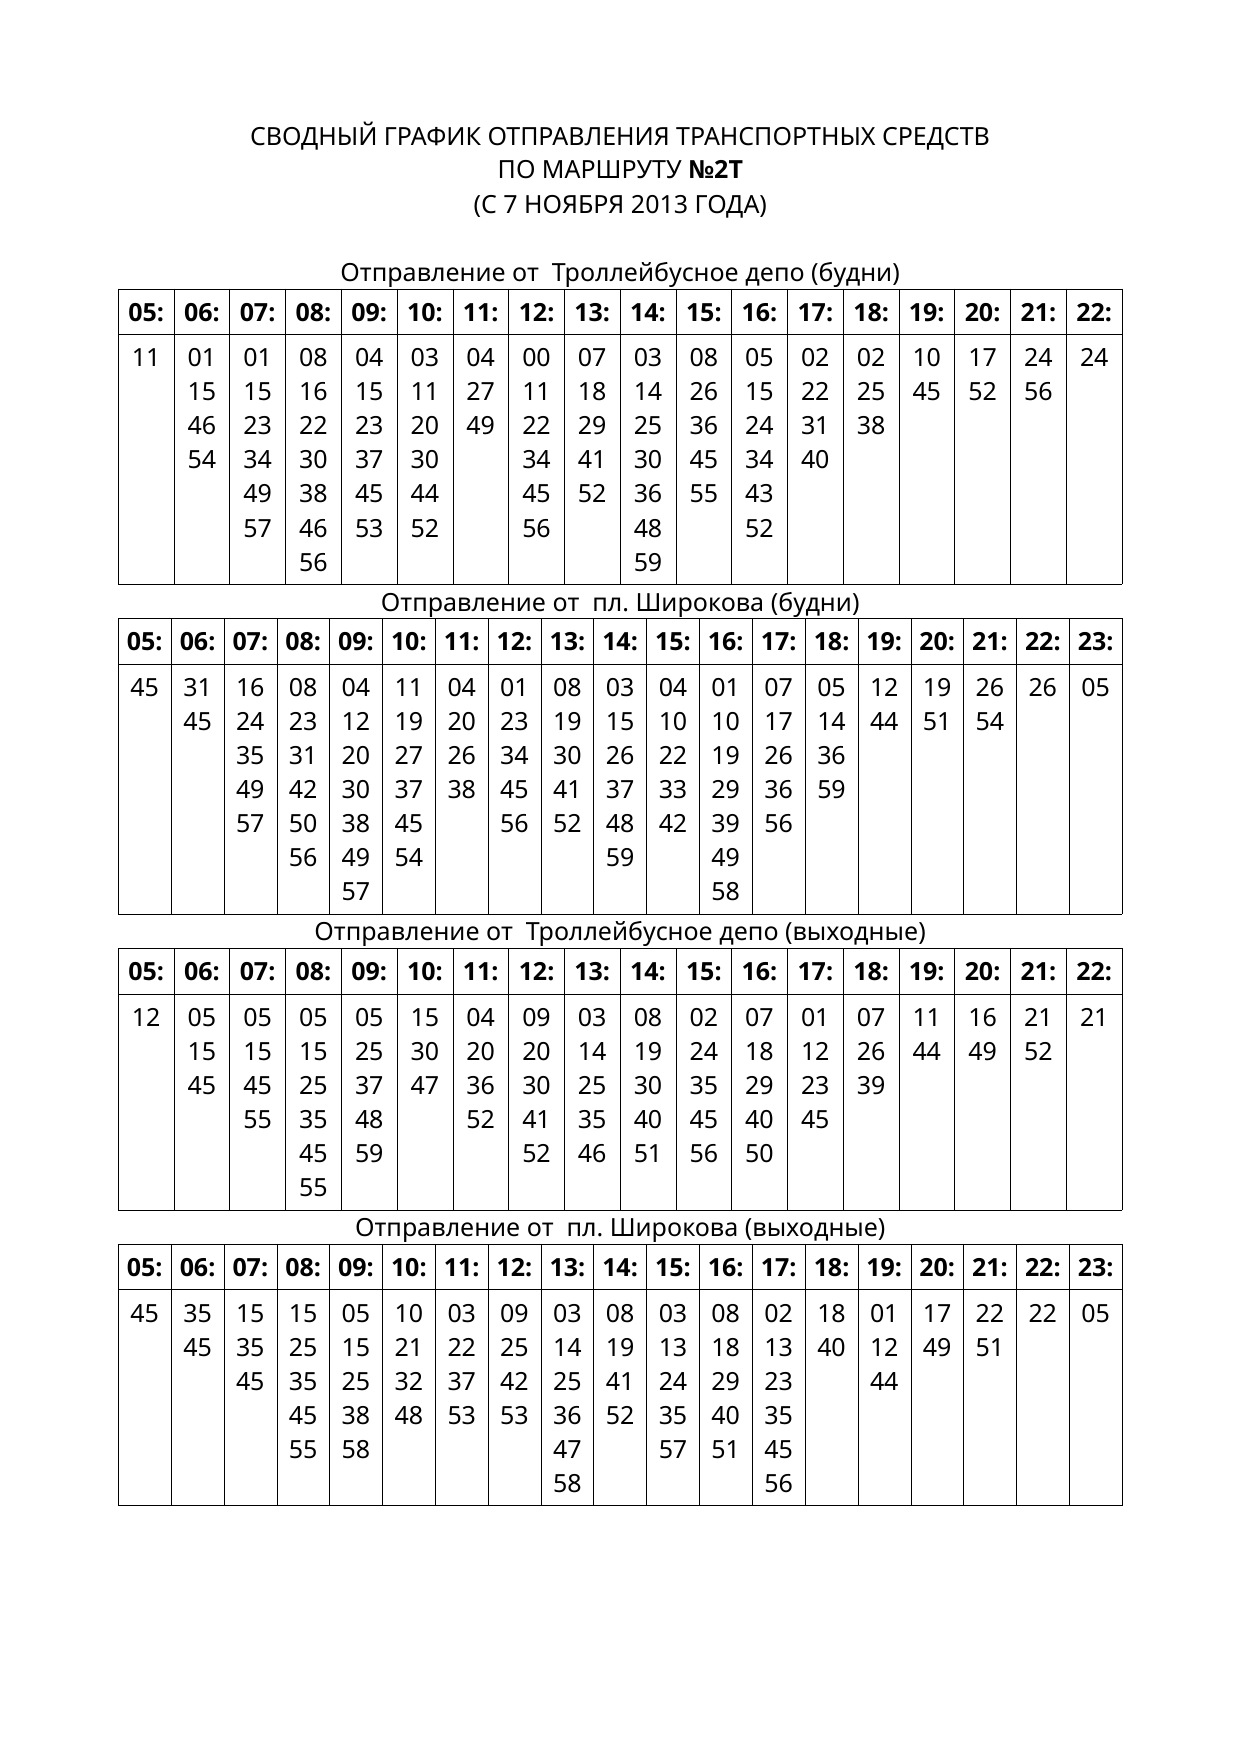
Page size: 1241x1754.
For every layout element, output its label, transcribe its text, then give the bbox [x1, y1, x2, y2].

table_header 09: [342, 290, 397, 334]
table_cell 18 40 [806, 1290, 858, 1505]
table_header 07: [230, 290, 285, 334]
table_cell 16 24 35 49 57 [225, 665, 277, 914]
table_header 22: [1067, 290, 1122, 334]
table_header 18: [806, 619, 858, 664]
text (С 7 НОЯБРЯ 2013 ГОДА) [118, 186, 1122, 220]
table_cell 00 11 22 34 45 56 [509, 335, 564, 584]
table_cell 04 12 20 30 38 49 57 [330, 665, 382, 914]
table_header 22: [1067, 949, 1122, 994]
table_header 22: [1017, 1245, 1069, 1289]
table_header 21: [964, 1245, 1016, 1289]
table_header 16: [700, 619, 752, 664]
table_cell 22 [1017, 1290, 1069, 1505]
table_header 18: [806, 1245, 858, 1289]
table_cell 05 [1070, 665, 1122, 914]
table_header 17: [753, 1245, 805, 1289]
table_cell 05 14 36 59 [806, 665, 858, 914]
table_cell 03 15 26 37 48 59 [594, 665, 646, 914]
table_header 15: [677, 949, 731, 994]
table_header 20: [955, 949, 1010, 994]
table_cell 01 10 19 29 39 49 58 [700, 665, 752, 914]
table_cell 08 19 30 41 52 [542, 665, 593, 914]
table_header 06: [172, 619, 224, 664]
table_cell 17 52 [955, 335, 1010, 584]
table_header 11: [454, 290, 508, 334]
table_cell 05 25 37 48 59 [342, 995, 397, 1209]
table_cell 04 20 26 38 [436, 665, 488, 914]
table_cell 01 12 23 45 [788, 995, 843, 1209]
table_cell 24 [1067, 335, 1122, 584]
table_header 09: [342, 949, 397, 994]
table_cell 08 26 36 45 55 [677, 335, 731, 584]
table_header 07: [230, 949, 285, 994]
table_header 08: [286, 949, 341, 994]
table_cell 03 22 37 53 [436, 1290, 488, 1505]
table_header 16: [732, 949, 787, 994]
table_header 10: [383, 1245, 435, 1289]
table_cell 02 13 23 35 45 56 [753, 1290, 805, 1505]
table_cell 01 23 34 45 56 [489, 665, 541, 914]
table_header 06: [175, 290, 229, 334]
table_cell 11 44 [900, 995, 954, 1209]
table_header 12: [489, 619, 541, 664]
table_cell 03 14 25 30 36 48 59 [621, 335, 676, 584]
table_cell 35 45 [172, 1290, 224, 1505]
table_header 05: [119, 290, 174, 334]
table_cell 02 25 38 [844, 335, 899, 584]
table_cell 05 15 45 [175, 995, 229, 1209]
table_cell 04 20 36 52 [454, 995, 508, 1209]
table_header 19: [859, 1245, 911, 1289]
table_cell 26 54 [964, 665, 1016, 914]
table_cell 03 14 25 36 47 58 [542, 1290, 593, 1505]
table_cell 05 [1070, 1290, 1122, 1505]
table_header 05: [119, 949, 174, 994]
table_cell 08 19 41 52 [594, 1290, 646, 1505]
table_cell 15 25 35 45 55 [278, 1290, 329, 1505]
table_header 08: [286, 290, 341, 334]
table_header 13: [542, 1245, 593, 1289]
table_cell 12 44 [859, 665, 911, 914]
table_header 18: [844, 949, 899, 994]
table_cell 11 [119, 335, 174, 584]
table_header 09: [330, 619, 382, 664]
text ПО МАРШРУТУ №2Т [118, 152, 1122, 186]
table_header 21: [964, 619, 1016, 664]
table_header 14: [621, 949, 676, 994]
table_cell 03 13 24 35 57 [647, 1290, 699, 1505]
table_cell 01 15 46 54 [175, 335, 229, 584]
text Отправление от Троллейбусное депо (выходные) [118, 915, 1122, 948]
table_header 19: [859, 619, 911, 664]
table_header 11: [436, 1245, 488, 1289]
table_header 10: [383, 619, 435, 664]
table_header 13: [565, 949, 620, 994]
table_header 12: [509, 949, 564, 994]
text Отправление от пл. Широкова (выходные) [118, 1211, 1122, 1244]
table_cell 16 49 [955, 995, 1010, 1209]
table_cell 01 12 44 [859, 1290, 911, 1505]
table_cell 24 56 [1011, 335, 1066, 584]
table_cell 19 51 [912, 665, 963, 914]
table_header 08: [278, 1245, 329, 1289]
table_cell 05 15 45 55 [230, 995, 285, 1209]
table_cell 03 11 20 30 44 52 [398, 335, 453, 584]
table_header 17: [753, 619, 805, 664]
table_cell 05 15 24 34 43 52 [732, 335, 787, 584]
table_header 05: [119, 1245, 171, 1289]
table_header 14: [594, 619, 646, 664]
text Отправление от пл. Широкова (будни) [118, 585, 1122, 618]
table_cell 02 22 31 40 [788, 335, 843, 584]
table_header 13: [565, 290, 620, 334]
table_cell 04 27 49 [454, 335, 508, 584]
table_cell 07 17 26 36 56 [753, 665, 805, 914]
table_cell 07 18 29 41 52 [565, 335, 620, 584]
table_header 06: [175, 949, 229, 994]
table_cell 45 [119, 1290, 171, 1505]
table_cell 11 19 27 37 45 54 [383, 665, 435, 914]
table_header 12: [509, 290, 564, 334]
table_cell 21 [1067, 995, 1122, 1209]
table_cell 05 15 25 35 45 55 [286, 995, 341, 1209]
table_header 20: [912, 619, 963, 664]
table_cell 17 49 [912, 1290, 963, 1505]
table_cell 07 26 39 [844, 995, 899, 1209]
table_cell 15 35 45 [225, 1290, 277, 1505]
table_header 15: [647, 619, 699, 664]
table_cell 07 18 29 40 50 [732, 995, 787, 1209]
table_header 07: [225, 619, 277, 664]
table_cell 02 24 35 45 56 [677, 995, 731, 1209]
table_header 07: [225, 1245, 277, 1289]
table_header 14: [621, 290, 676, 334]
table_header 10: [398, 290, 453, 334]
table_header 05: [119, 619, 171, 664]
table_header 15: [647, 1245, 699, 1289]
table_header 16: [732, 290, 787, 334]
table_cell 22 51 [964, 1290, 1016, 1505]
table_cell 10 45 [900, 335, 954, 584]
table_header 15: [677, 290, 731, 334]
table_header 20: [912, 1245, 963, 1289]
table_cell 31 45 [172, 665, 224, 914]
table_cell 09 25 42 53 [489, 1290, 541, 1505]
table_cell 15 30 47 [398, 995, 453, 1209]
table_cell 12 [119, 995, 174, 1209]
table_header 21: [1011, 949, 1066, 994]
table_header 06: [172, 1245, 224, 1289]
table_header 08: [278, 619, 329, 664]
table_cell 01 15 23 34 49 57 [230, 335, 285, 584]
table_header 09: [330, 1245, 382, 1289]
table_header 19: [900, 290, 954, 334]
table_header 14: [594, 1245, 646, 1289]
table_cell 26 [1017, 665, 1069, 914]
table_header 20: [955, 290, 1010, 334]
table_cell 04 10 22 33 42 [647, 665, 699, 914]
table_cell 03 14 25 35 46 [565, 995, 620, 1209]
table_header 18: [844, 290, 899, 334]
text Отправление от Троллейбусное депо (будни) [118, 254, 1122, 288]
table_header 16: [700, 1245, 752, 1289]
table_header 13: [542, 619, 593, 664]
table_cell 08 16 22 30 38 46 56 [286, 335, 341, 584]
table_cell 08 23 31 42 50 56 [278, 665, 329, 914]
table_header 21: [1011, 290, 1066, 334]
table_cell 21 52 [1011, 995, 1066, 1209]
table_header 23: [1070, 619, 1122, 664]
table_header 23: [1070, 1245, 1122, 1289]
table_cell 04 15 23 37 45 53 [342, 335, 397, 584]
table_header 11: [436, 619, 488, 664]
table_header 22: [1017, 619, 1069, 664]
table_header 17: [788, 949, 843, 994]
table_cell 09 20 30 41 52 [509, 995, 564, 1209]
table_header 19: [900, 949, 954, 994]
text СВОДНЫЙ ГРАФИК ОТПРАВЛЕНИЯ ТРАНСПОРТНЫХ СРЕДСТВ [118, 118, 1122, 152]
table_cell 05 15 25 38 58 [330, 1290, 382, 1505]
table_header 12: [489, 1245, 541, 1289]
table_header 10: [398, 949, 453, 994]
table_header 11: [454, 949, 508, 994]
table_cell 45 [119, 665, 171, 914]
table_cell 08 19 30 40 51 [621, 995, 676, 1209]
table_cell 10 21 32 48 [383, 1290, 435, 1505]
table_header 17: [788, 290, 843, 334]
table_cell 08 18 29 40 51 [700, 1290, 752, 1505]
